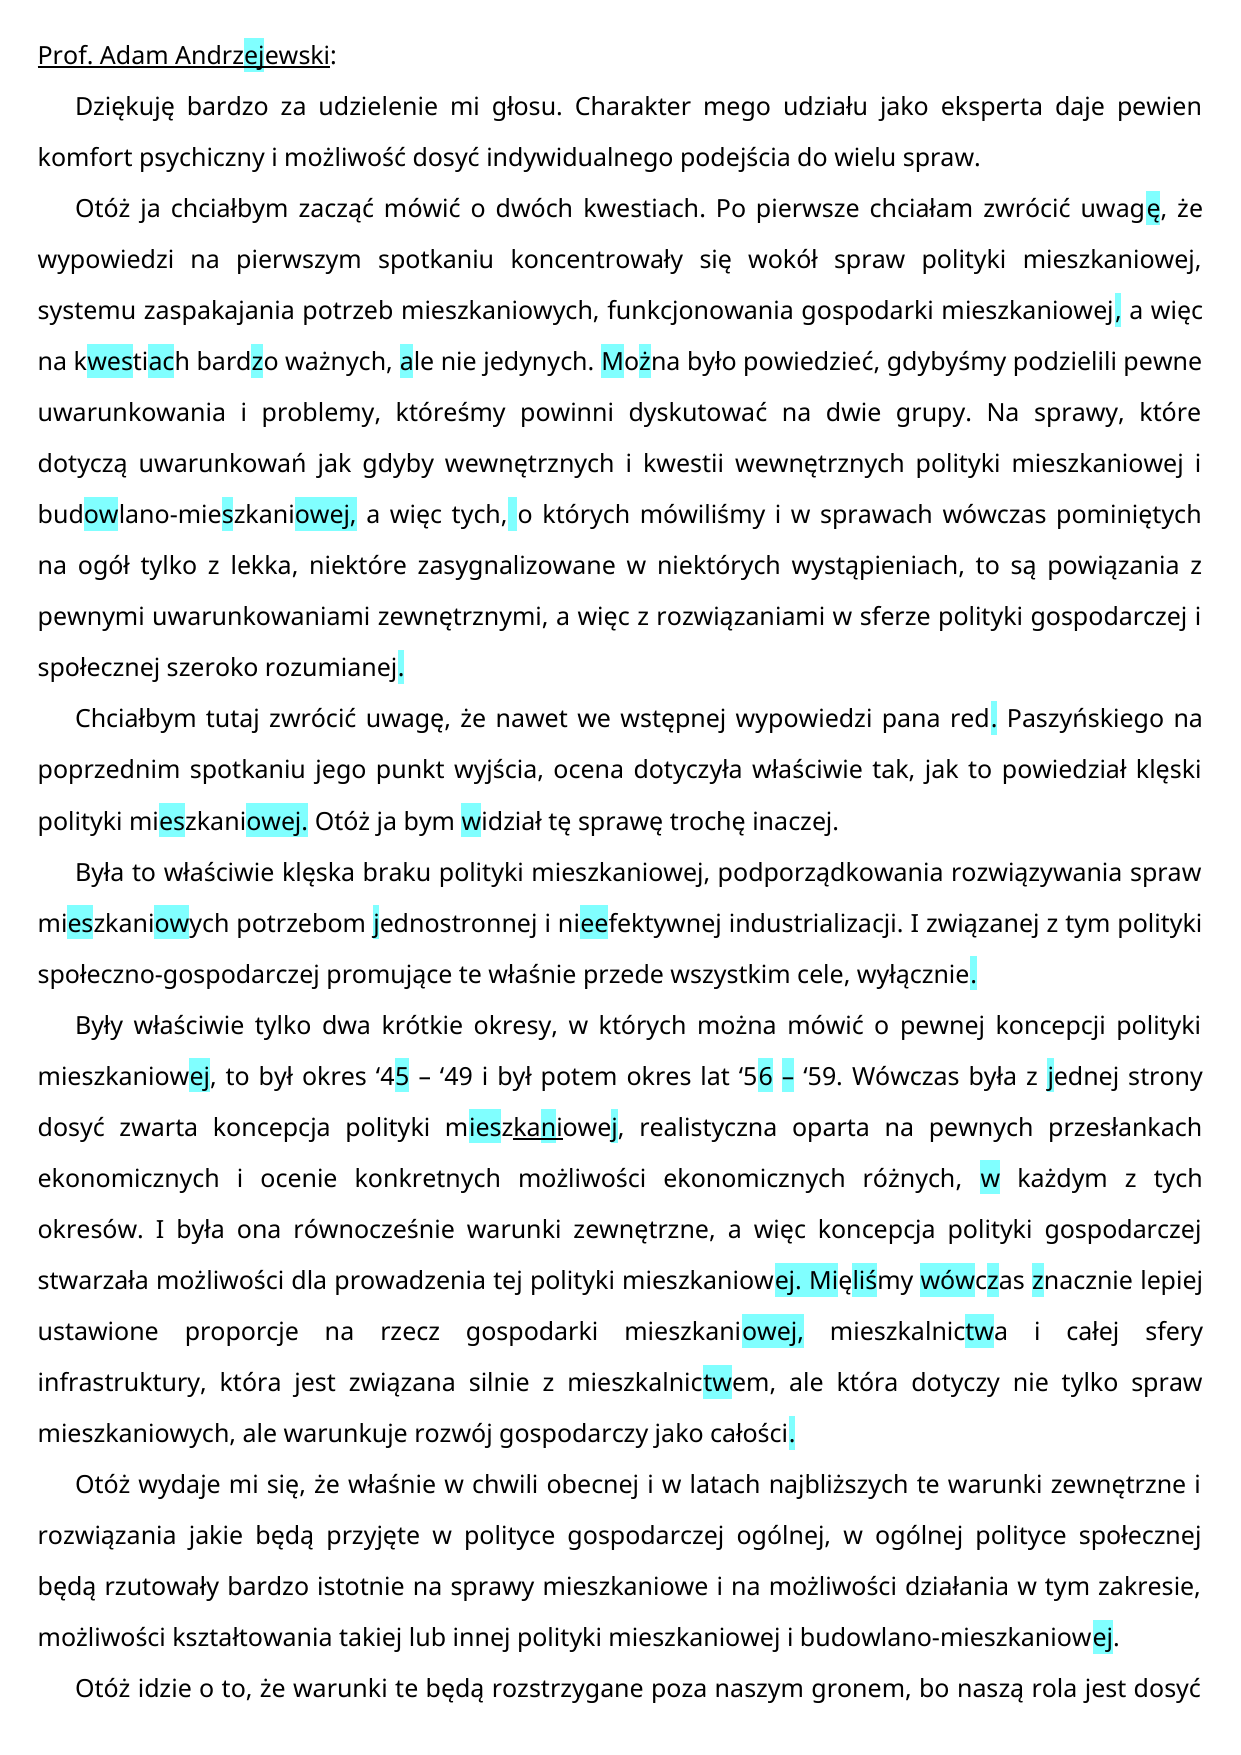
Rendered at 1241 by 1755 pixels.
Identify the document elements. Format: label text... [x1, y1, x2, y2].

text Otóż ja chciałbym zacząć mówić o dwóch kwestiach. Po pierwsze chciałam zwrócić uwagę, że wypowiedzi na pierwszym spotkaniu koncentrowały się wokół spraw polityki mieszkaniowej, systemu zaspakajania potrzeb mieszkaniowych, funkcjonowania gospodarki mieszkaniowej, a więc na kwestiach bardzo ważnych, ale nie jedynych. Można było powiedzieć, gdybyśmy podzielili pewne uwarunkowania i problemy, któreśmy powinni dyskutować na dwie grupy. Na sprawy, które dotyczą uwarunkowań jak gdyby wewnętrznych i kwestii wewnętrznych polityki mieszkaniowej i budowlano-mieszkaniowej, a więc tych, o których mówiliśmy i w sprawach wówczas pominiętych na ogół tylko z lekka, niektóre zasygnalizowane w niektórych wystąpieniach, to są powiązania z pewnymi uwarunkowaniami zewnętrznymi, a więc z rozwiązaniami w sferze polityki gospodarczej i społecznej szeroko rozumianej. [37, 191, 1203, 684]
text Były właściwie tylko dwa krótkie okresy, w których można mówić o pewnej koncepcji polityki mieszkaniowej, to był okres ‘45 – ‘49 i był potem okres lat ‘56 – ‘59. Wówczas była z jednej strony dosyć zwarta koncepcja polityki mieszkaniowej, realistyczna oparta na pewnych przesłankach ekonomicznych i ocenie konkretnych możliwości ekonomicznych różnych, w każdym z tych okresów. I była ona równocześnie warunki zewnętrzne, a więc koncepcja polityki gospodarczej stwarzała możliwości dla prowadzenia tej polityki mieszkaniowej. Mięliśmy wówczas znacznie lepiej ustawione proporcje na rzecz gospodarki mieszkaniowej, mieszkalnictwa i całej sfery infrastruktury, która jest związana silnie z mieszkalnictwem, ale która dotyczy nie tylko spraw mieszkaniowych, ale warunkuje rozwój gospodarczy jako całości. [37, 1007, 1203, 1450]
text Dziękuję bardzo za udzielenie mi głosu. Charakter mego udziału jako eksperta daje pewien komfort psychiczny i możliwość dosyć indywidualnego podejścia do wielu spraw. [37, 88, 1203, 174]
text Otóż wydaje mi się, że właśnie w chwili obecnej i w latach najbliższych te warunki zewnętrzne i rozwiązania jakie będą przyjęte w polityce gospodarczej ogólnej, w ogólnej polityce społecznej będą rzutowały bardzo istotnie na sprawy mieszkaniowe i na możliwości działania w tym zakresie, możliwości kształtowania takiej lub innej polityki mieszkaniowej i budowlano-mieszkaniowej. [37, 1467, 1203, 1654]
text Prof. Adam Andrzejewski: [37, 37, 1203, 72]
text Była to właściwie klęska braku polityki mieszkaniowej, podporządkowania rozwiązywania spraw mieszkaniowych potrzebom jednostronnej i nieefektywnej industrializacji. I związanej z tym polityki społeczno-gospodarczej promujące te właśnie przede wszystkim cele, wyłącznie. [37, 854, 1203, 990]
text Otóż idzie o to, że warunki te będą rozstrzygane poza naszym gronem, bo naszą rola jest dosyć [37, 1671, 1203, 1705]
text Chciałbym tutaj zwrócić uwagę, że nawet we wstępnej wypowiedzi pana red. Paszyńskiego na poprzednim spotkaniu jego punkt wyjścia, ocena dotyczyła właściwie tak, jak to powiedział klęski polityki mieszkaniowej. Otóż ja bym widział tę sprawę trochę inaczej. [37, 701, 1203, 837]
